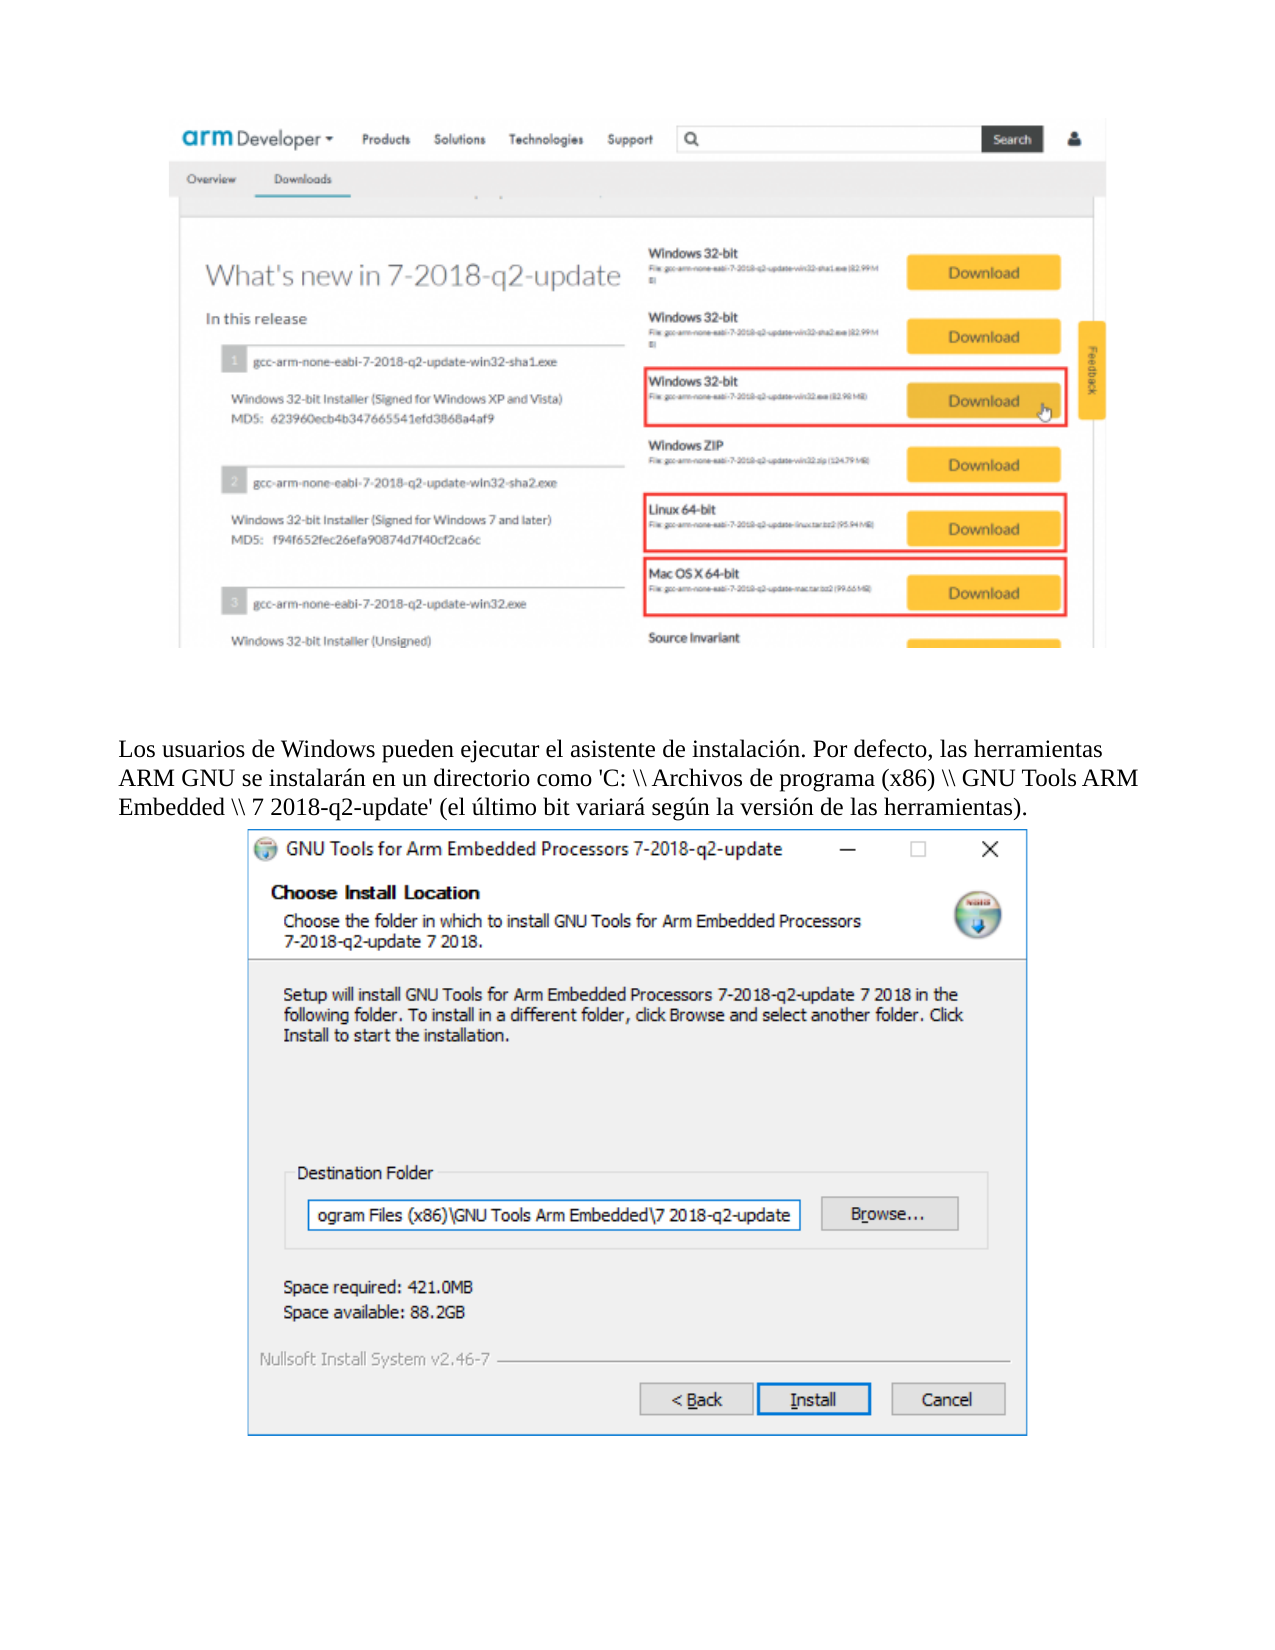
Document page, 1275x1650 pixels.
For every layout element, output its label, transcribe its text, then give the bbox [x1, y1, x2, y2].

text Los usuarios de Windows pueden ejecutar el asistente de instalación. Por defecto, las herramientas ARM GNU se instalarán en un directorio como 'C: \\ Archivos de programa (x86) \\ GNU Tools ARM Embedded \\ 7 2018-q2-update' (el último bit variará según la versión de las herramientas). [118, 734, 1157, 820]
picture [168, 118, 1107, 648]
picture [247, 829, 1028, 1436]
